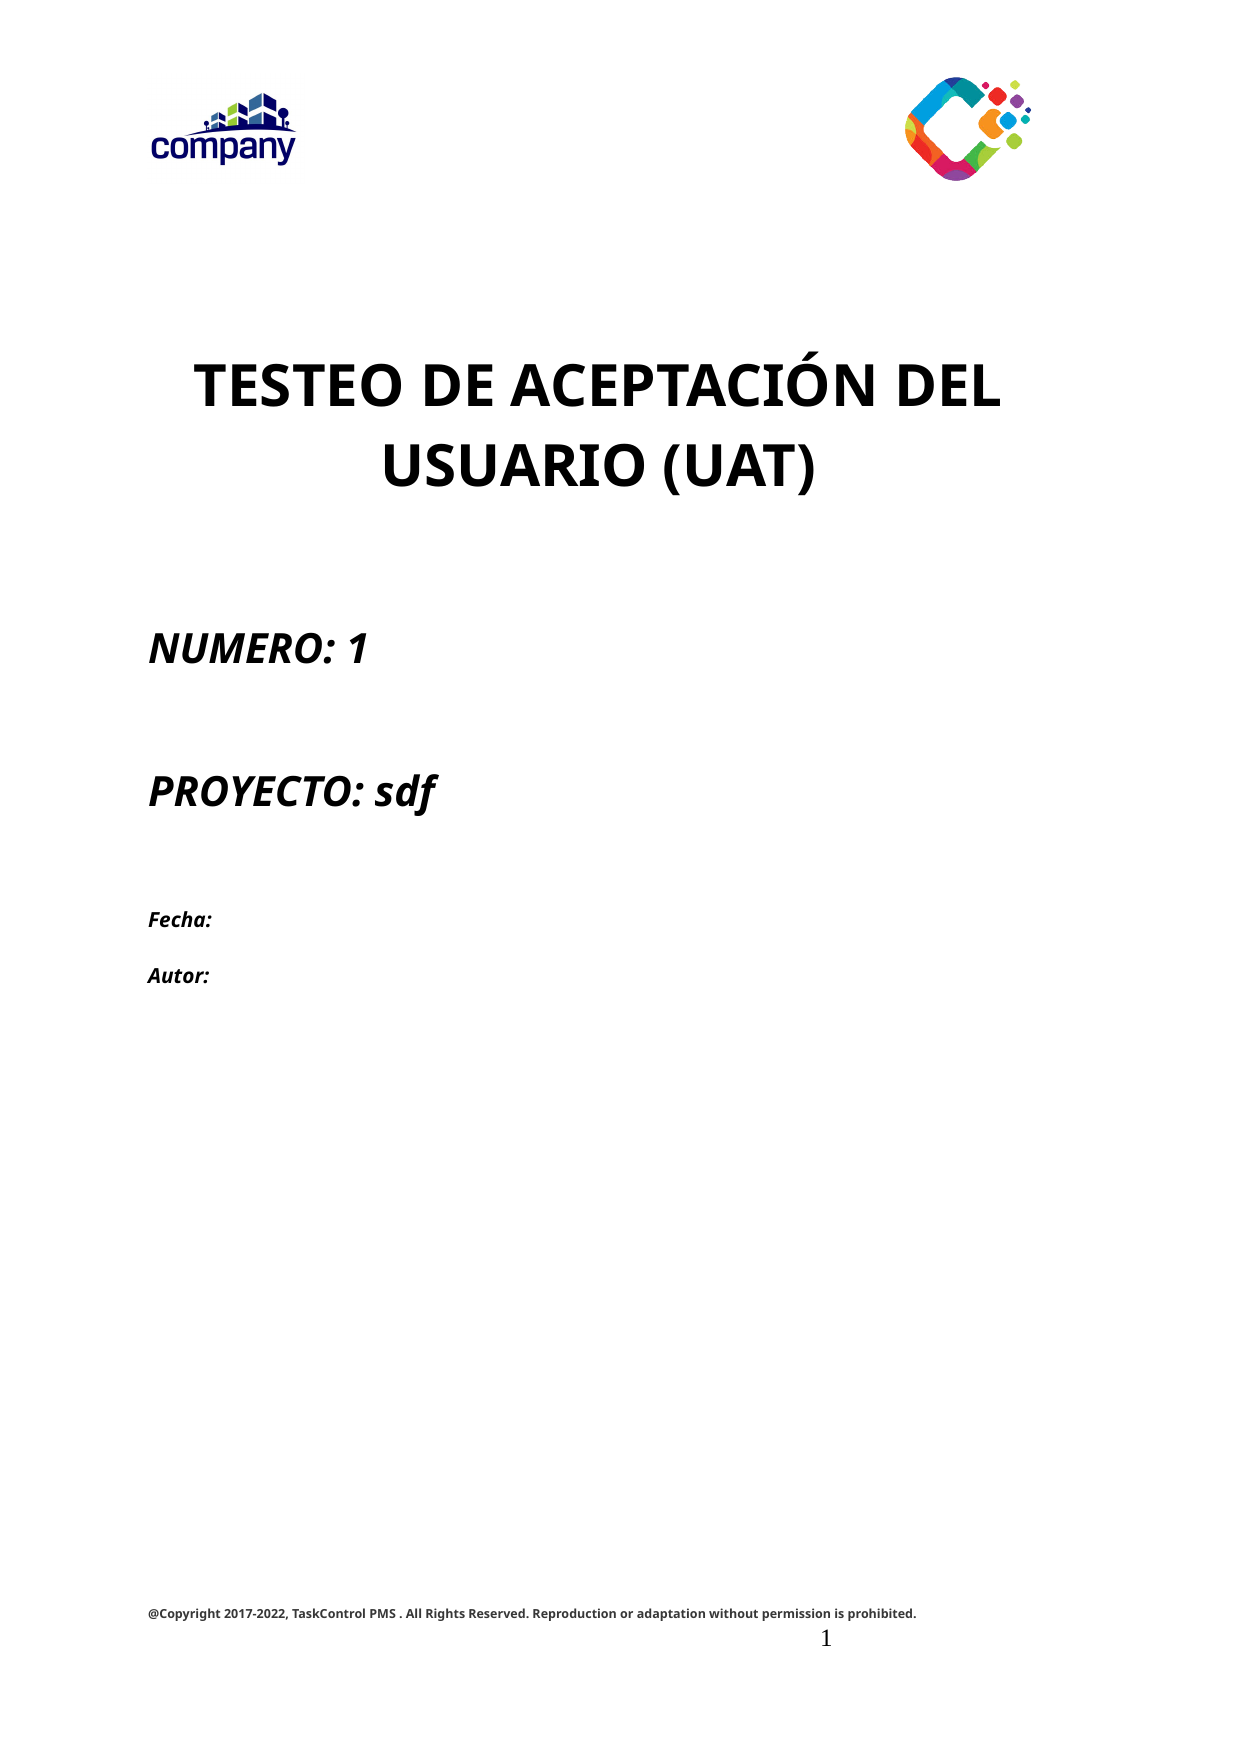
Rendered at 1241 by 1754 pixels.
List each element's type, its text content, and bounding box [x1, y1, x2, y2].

picture [147, 73, 305, 184]
text NUMERO: 1 [133, 619, 1063, 676]
subtitle PROYECTO: sdf [148, 705, 1063, 819]
text Autor: [148, 933, 1063, 990]
picture [902, 73, 1034, 184]
text TESTEO DE ACEPTACIÓN DEL USUARIO (UAT) [133, 344, 1063, 503]
text Fecha: [148, 905, 1063, 933]
